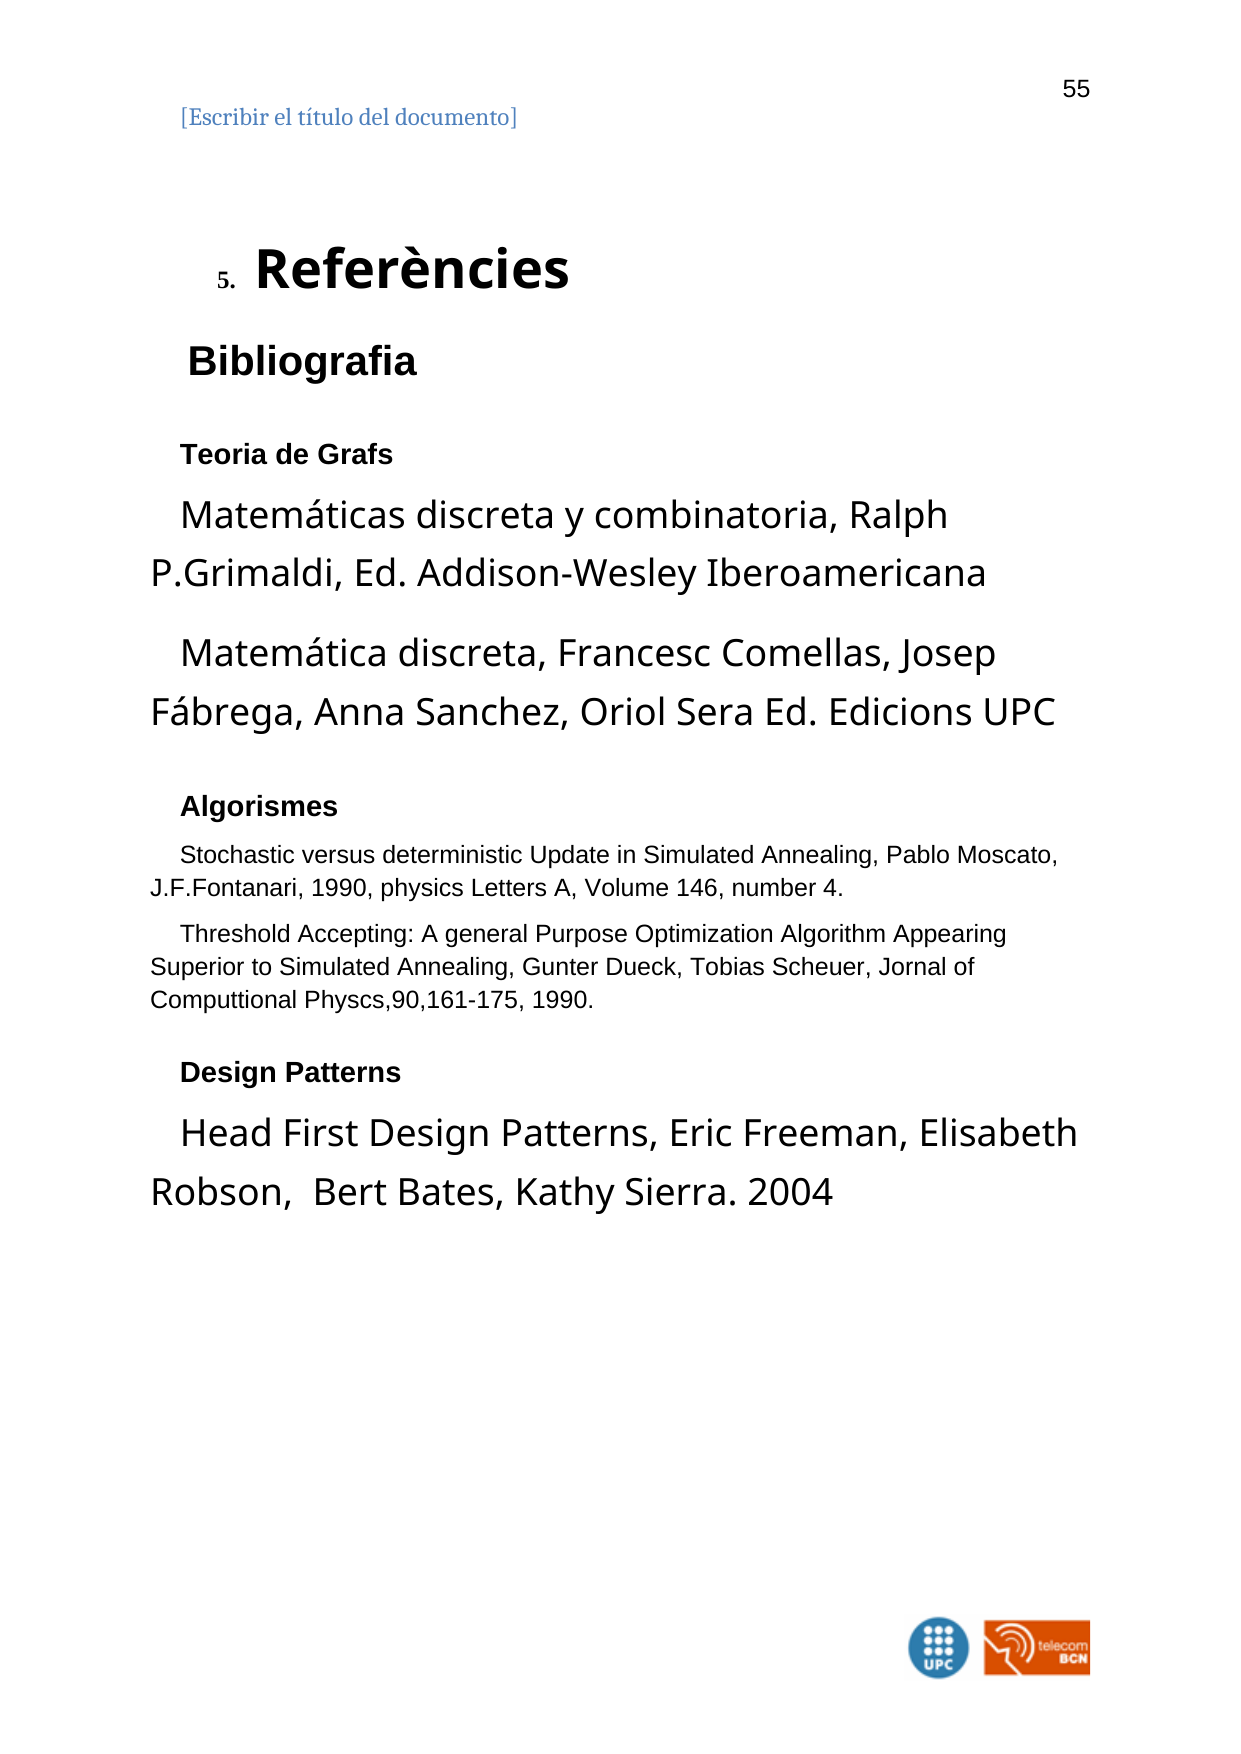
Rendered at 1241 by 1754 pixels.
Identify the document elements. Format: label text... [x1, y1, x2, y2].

subtitle Referències [217, 230, 1090, 304]
text Matemáticas discreta y combinatoria, Ralph P.Grimaldi, Ed. Addison-Wesley Iberoamericana [150, 488, 1090, 598]
text Stochastic versus deterministic Update in Simulated Annealing, Pablo Moscato, J.F.Fontanari, 1990, physics Letters A, Volume 146, number 4. [150, 840, 1090, 902]
text Threshold Accepting: A general Purpose Optimization Algorithm Appearing Superior to Simulated Annealing, Gunter Dueck, Tobias Scheuer, Jornal of Computtional Physcs,90,161-175, 1990. [150, 919, 1090, 1014]
text Matemática discreta, Francesc Comellas, Josep Fábrega, Anna Sanchez, Oriol Sera Ed. Edicions UPC [150, 626, 1090, 736]
picture [904, 1614, 1091, 1681]
text Head First Design Patterns, Eric Freeman, Elisabeth Robson, Bert Bates, Kathy Sierra. 2004 [150, 1106, 1090, 1216]
subtitle Design Patterns [150, 1055, 1090, 1089]
subtitle Algorismes [150, 789, 1090, 823]
subtitle Bibliografia [187, 336, 1090, 384]
subtitle Teoria de Grafs [150, 437, 1090, 471]
